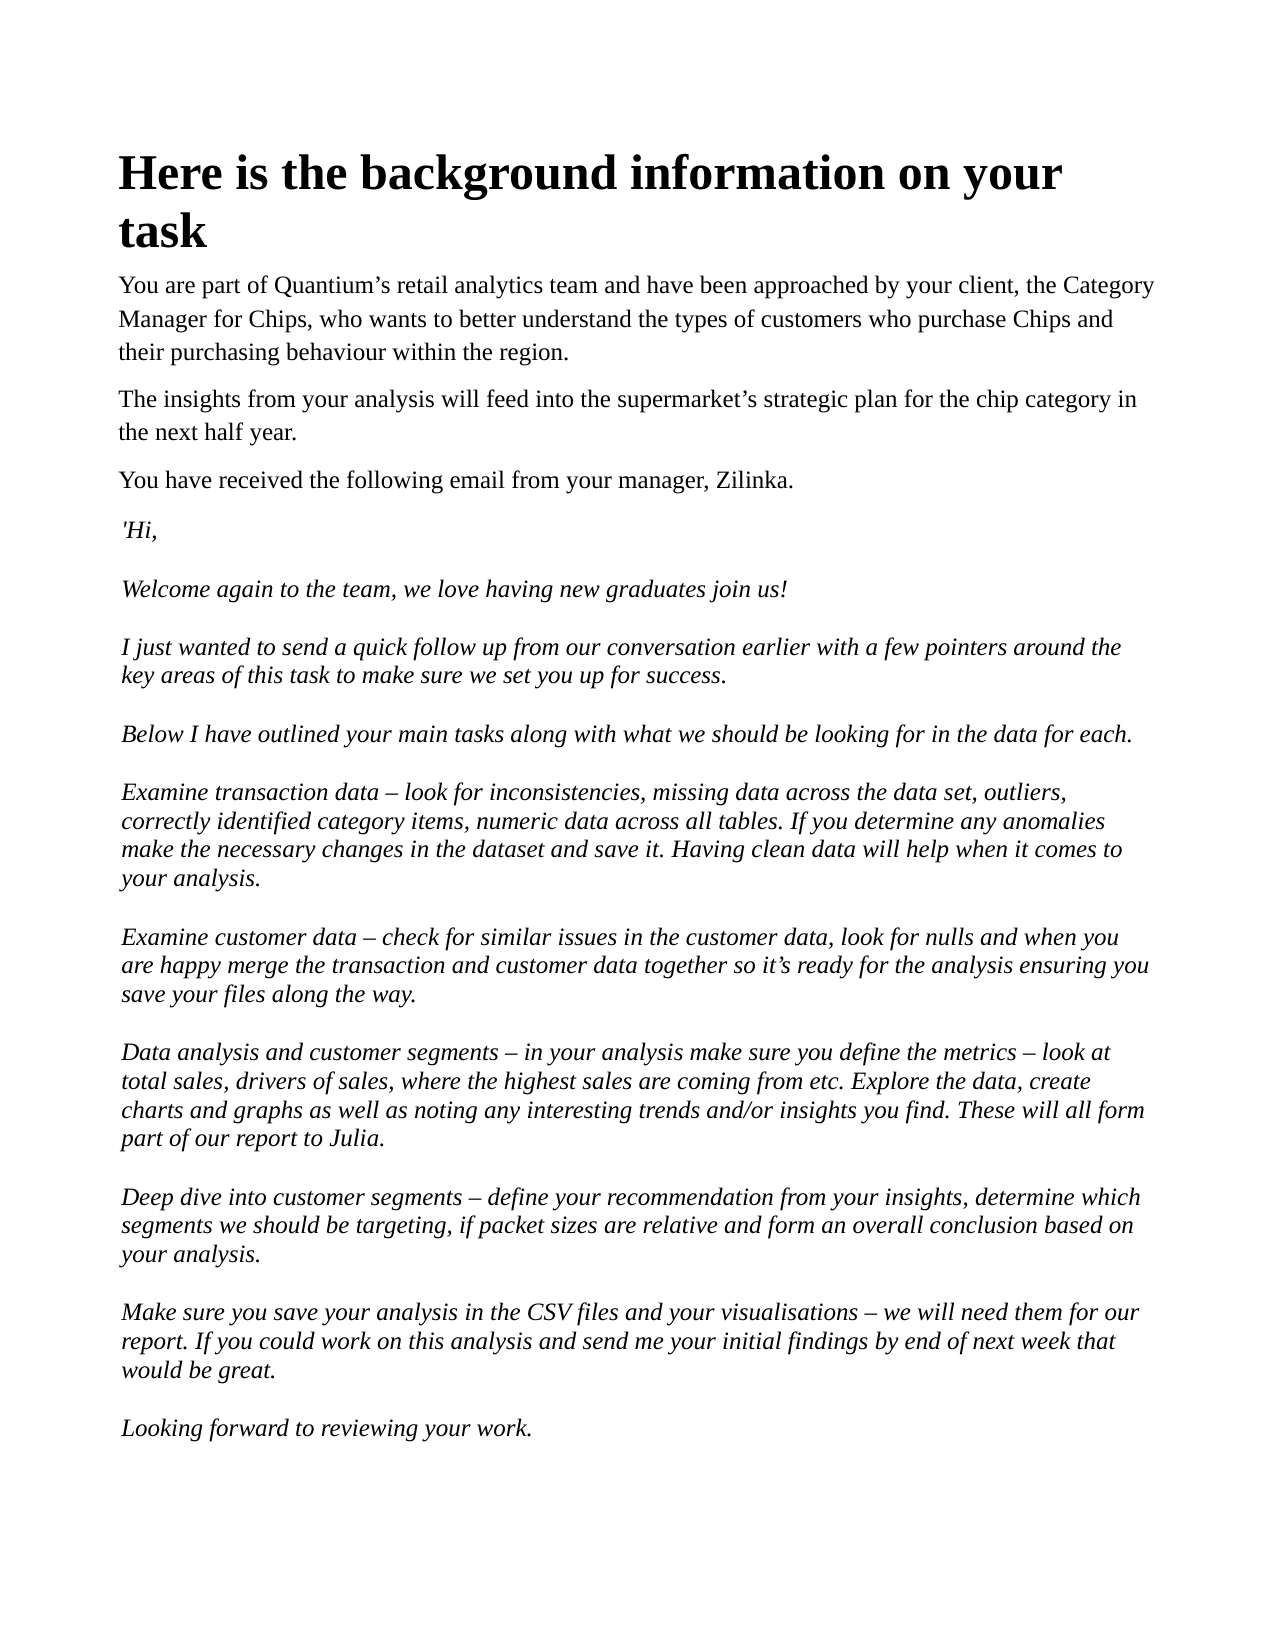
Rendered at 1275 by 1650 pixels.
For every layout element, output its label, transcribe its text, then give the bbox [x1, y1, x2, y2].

text The insights from your analysis will feed into the supermarket’s strategic plan for the chip category in the next half year. [118, 384, 1157, 446]
text You are part of Quantium’s retail analytics team and have been approached by your client, the Category Manager for Chips, who wants to better understand the types of customers who purchase Chips and their purchasing behaviour within the region. [118, 271, 1157, 365]
table_header 'Hi, Welcome again to the team, we love having new graduates join us! I just wanted to send a quick follow up from our conversation earlier with a few pointers around the key areas of this task to make sure we set you up for success. Below I have outlined your main tasks along with what we should be looking for in the data for each. Examine transaction data – look for inconsistencies, missing data across the data set, outliers, correctly identified category items, numeric data across all tables. If you determine any anomalies make the necessary changes in the dataset and save it. Having clean data will help when it comes to your analysis. Examine customer data – check for similar issues in the customer data, look for nulls and when you are happy merge the transaction and customer data together so it’s ready for the analysis ensuring you save your files along the way. Data analysis and customer segments – in your analysis make sure you define the metrics – look at total sales, drivers of sales, where the highest sales are coming from etc. Explore the data, create charts and graphs as well as noting any interesting trends and/or insights you find. These will all form part of our report to Julia. Deep dive into customer segments – define your recommendation from your insights, determine which segments we should be targeting, if packet sizes are relative and form an overall conclusion based on your analysis. Make sure you save your analysis in the CSV files and your visualisations – we will need them for our report. If you could work on this analysis and send me your initial findings by end of next week that would be great. Looking forward to reviewing your work. [118, 513, 1157, 1474]
text You have received the following email from your manager, Zilinka. [118, 465, 1157, 494]
subtitle Here is the background information on your task [118, 143, 1157, 258]
